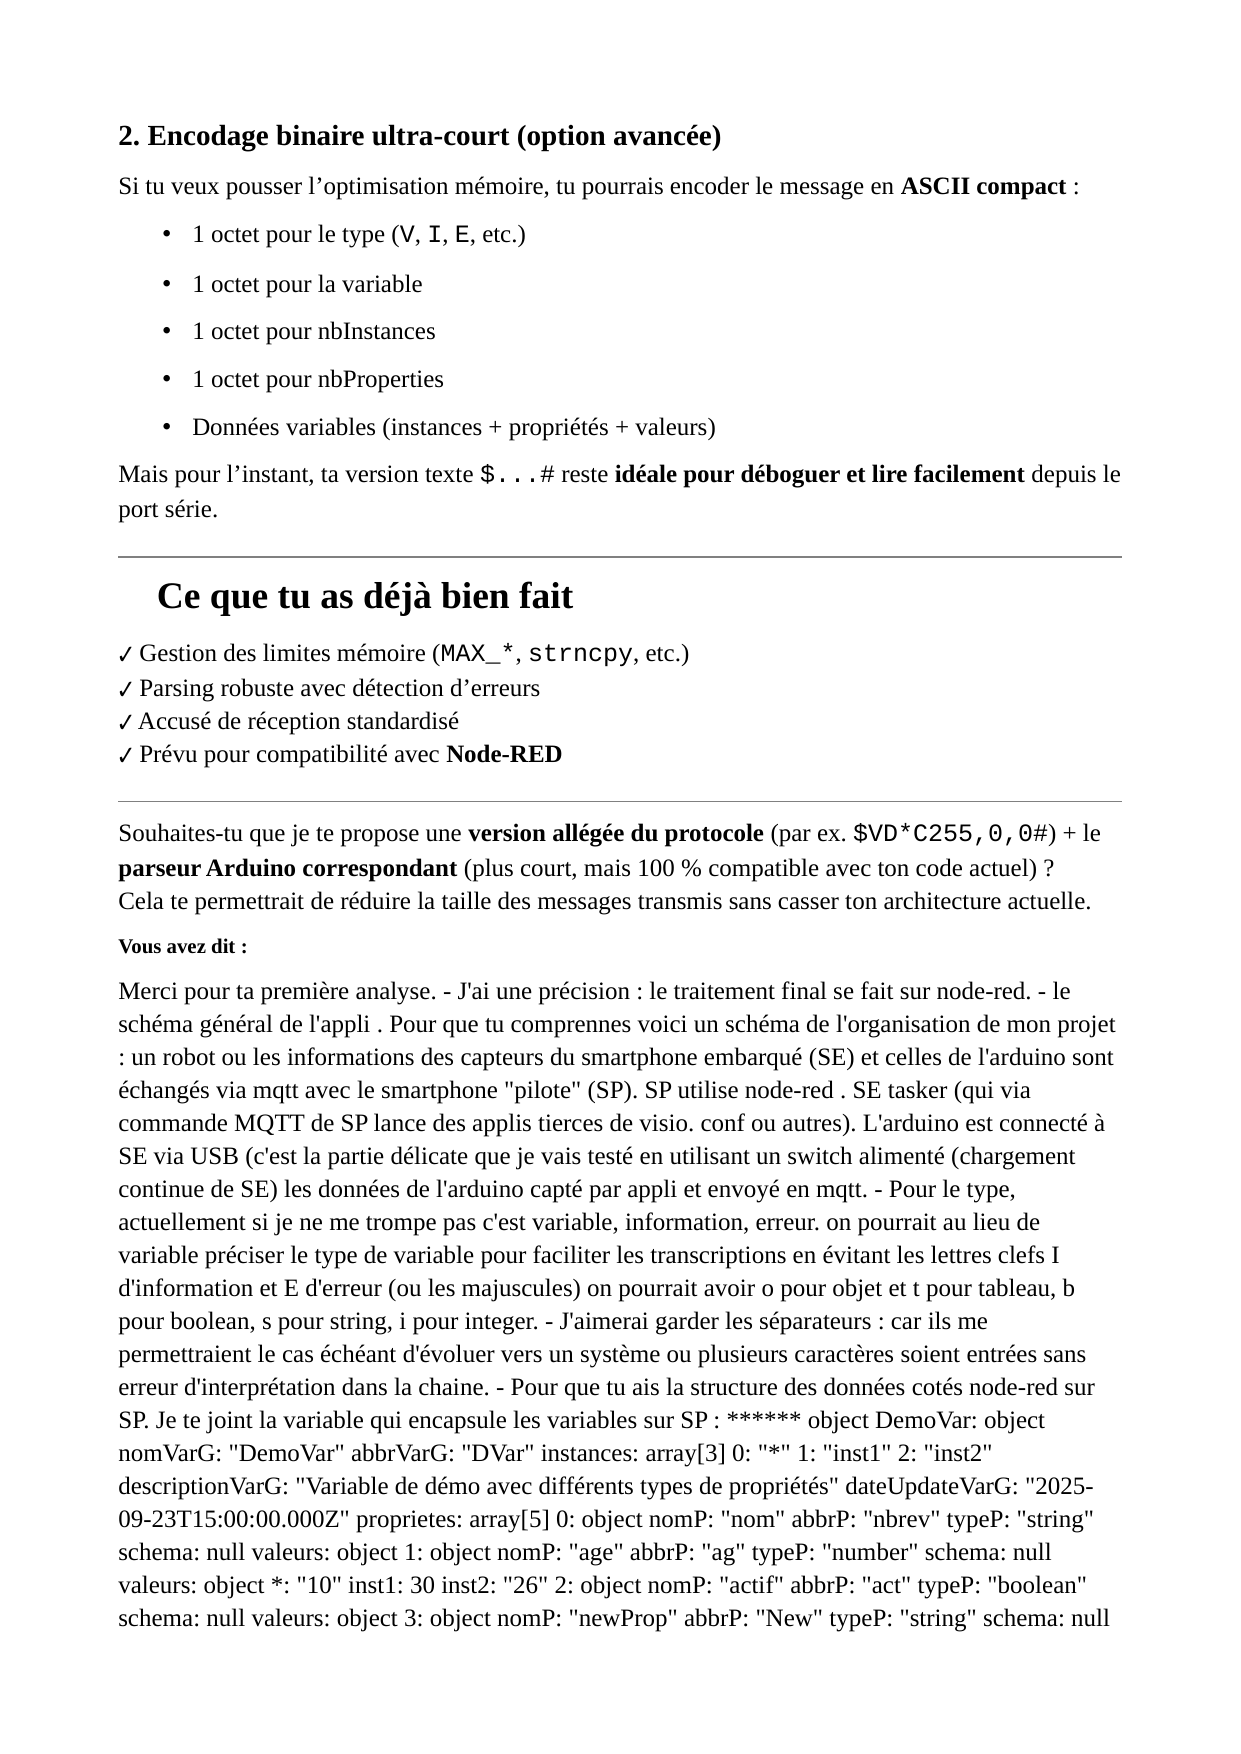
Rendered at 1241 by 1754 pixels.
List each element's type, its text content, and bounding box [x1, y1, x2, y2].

text Si tu veux pousser l’optimisation mémoire, tu pourrais encoder le message en ASCII compact : [118, 171, 1122, 200]
text ✔ Gestion des limites mémoire (MAX_*, strncpy, etc.) ✔ Parsing robuste avec détection d’erreurs ✔ Accusé de réception standardisé ✔ Prévu pour compatibilité avec Node-RED [118, 638, 1122, 767]
list 1 octet pour nbProperties [162, 364, 1122, 393]
text Souhaites-tu que je te propose une version allégée du protocole (par ex. $VD*C255,0,0#) + le parseur Arduino correspondant (plus court, mais 100 % compatible avec ton code actuel) ? Cela te permettrait de réduire la taille des messages transmis sans casser ton architecture actuelle. [118, 818, 1122, 915]
subtitle ✅ Ce que tu as déjà bien fait [118, 573, 1122, 617]
list Données variables (instances + propriétés + valeurs) [162, 412, 1122, 440]
subtitle Vous avez dit : [118, 933, 1122, 958]
list 1 octet pour nbInstances [162, 316, 1122, 345]
list 1 octet pour le type (V, I, E, etc.) [162, 219, 1122, 250]
subtitle 2. Encodage binaire ultra-court (option avancée) [118, 118, 1122, 152]
text Merci pour ta première analyse. - J'ai une précision : le traitement final se fait sur node-red. - le schéma général de l'appli . Pour que tu comprennes voici un schéma de l'organisation de mon projet : un robot ou les informations des capteurs du smartphone embarqué (SE) et celles de l'arduino sont échangés via mqtt avec le smartphone "pilote" (SP). SP utilise node-red . SE tasker (qui via commande MQTT de SP lance des applis tierces de visio. conf ou autres). L'arduino est connecté à SE via USB (c'est la partie délicate que je vais testé en utilisant un switch alimenté (chargement continue de SE) les données de l'arduino capté par appli et envoyé en mqtt. - Pour le type, actuellement si je ne me trompe pas c'est variable, information, erreur. on pourrait au lieu de variable préciser le type de variable pour faciliter les transcriptions en évitant les lettres clefs I d'information et E d'erreur (ou les majuscules) on pourrait avoir o pour objet et t pour tableau, b pour boolean, s pour string, i pour integer. - J'aimerai garder les séparateurs : car ils me permettraient le cas échéant d'évoluer vers un système ou plusieurs caractères soient entrées sans erreur d'interprétation dans la chaine. - Pour que tu ais la structure des données cotés node-red sur SP. Je te joint la variable qui encapsule les variables sur SP : ****** object DemoVar: object nomVarG: "DemoVar" abbrVarG: "DVar" instances: array[3] 0: "*" 1: "inst1" 2: "inst2" descriptionVarG: "Variable de démo avec différents types de propriétés" dateUpdateVarG: "2025-09-23T15:00:00.000Z" proprietes: array[5] 0: object nomP: "nom" abbrP: "nbrev" typeP: "string" schema: null valeurs: object 1: object nomP: "age" abbrP: "ag" typeP: "number" schema: null valeurs: object *: "10" inst1: 30 inst2: "26" 2: object nomP: "actif" abbrP: "act" typeP: "boolean" schema: null valeurs: object 3: object nomP: "newProp" abbrP: "New" typeP: "string" schema: null [118, 976, 1122, 1632]
list 1 octet pour la variable [162, 269, 1122, 298]
text Mais pour l’instant, ta version texte $...# reste idéale pour déboguer et lire facilement depuis le port série. [118, 459, 1122, 523]
